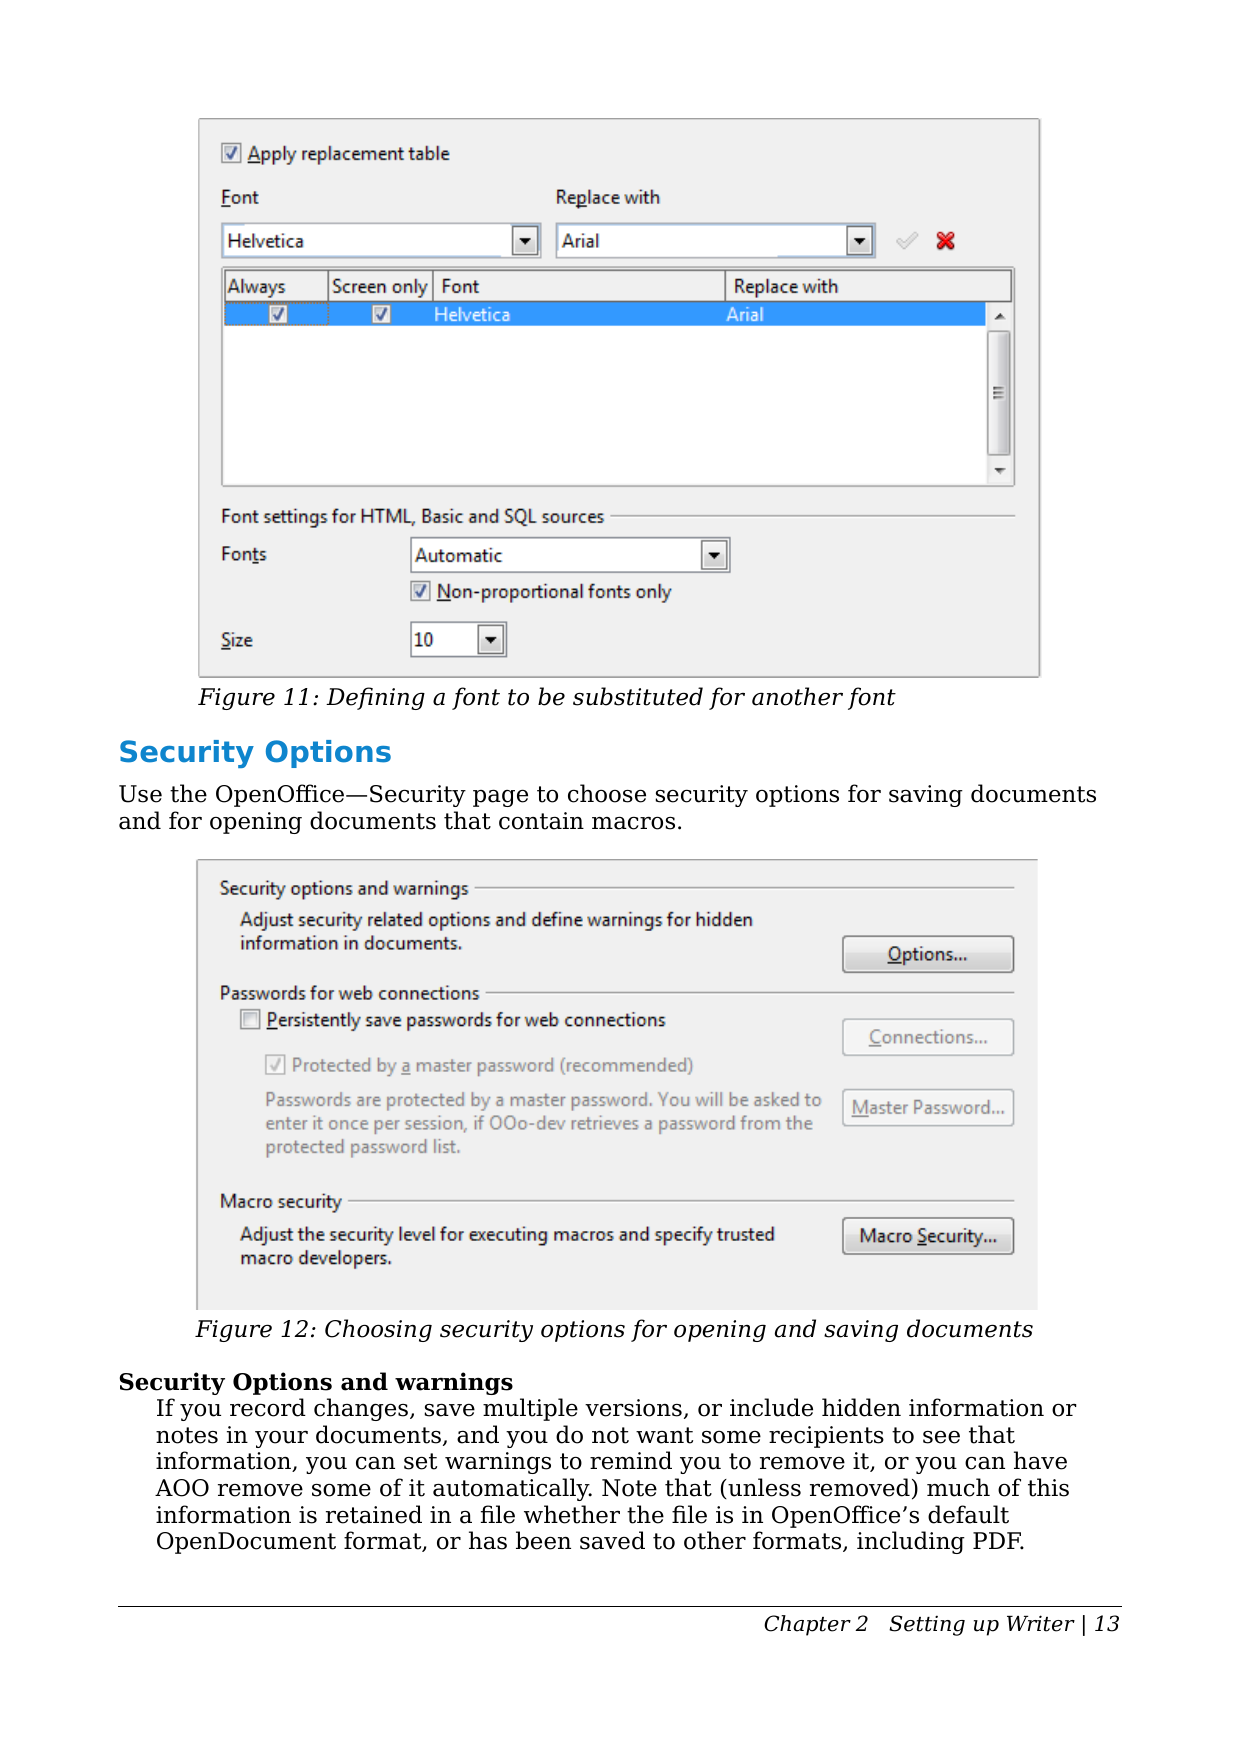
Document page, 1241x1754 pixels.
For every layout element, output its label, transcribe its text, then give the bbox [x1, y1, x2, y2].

subtitle Security Options [118, 735, 1122, 769]
picture [195, 859, 1038, 1310]
text Figure 12: Choosing security options for opening and saving documents [196, 1316, 1045, 1343]
text Use the OpenOffice—Security page to choose security options for saving documents and for opening documents that contain macros. [118, 781, 1122, 834]
picture [198, 118, 1042, 678]
text If you record changes, save multiple versions, or include hidden information or notes in your documents, and you do not want some recipients to see that information, you can set warnings to remind you to remove it, or you can have AOO remove some of it automatically. Note that (unless removed) much of this information is retained in a file whether the file is in OpenOffice’s default OpenDocument format, or has been saved to other formats, including PDF. [156, 1395, 1122, 1555]
text Security Options and warnings [118, 1368, 1122, 1395]
text Figure 11: Defining a font to be substituted for another font [198, 684, 1042, 711]
